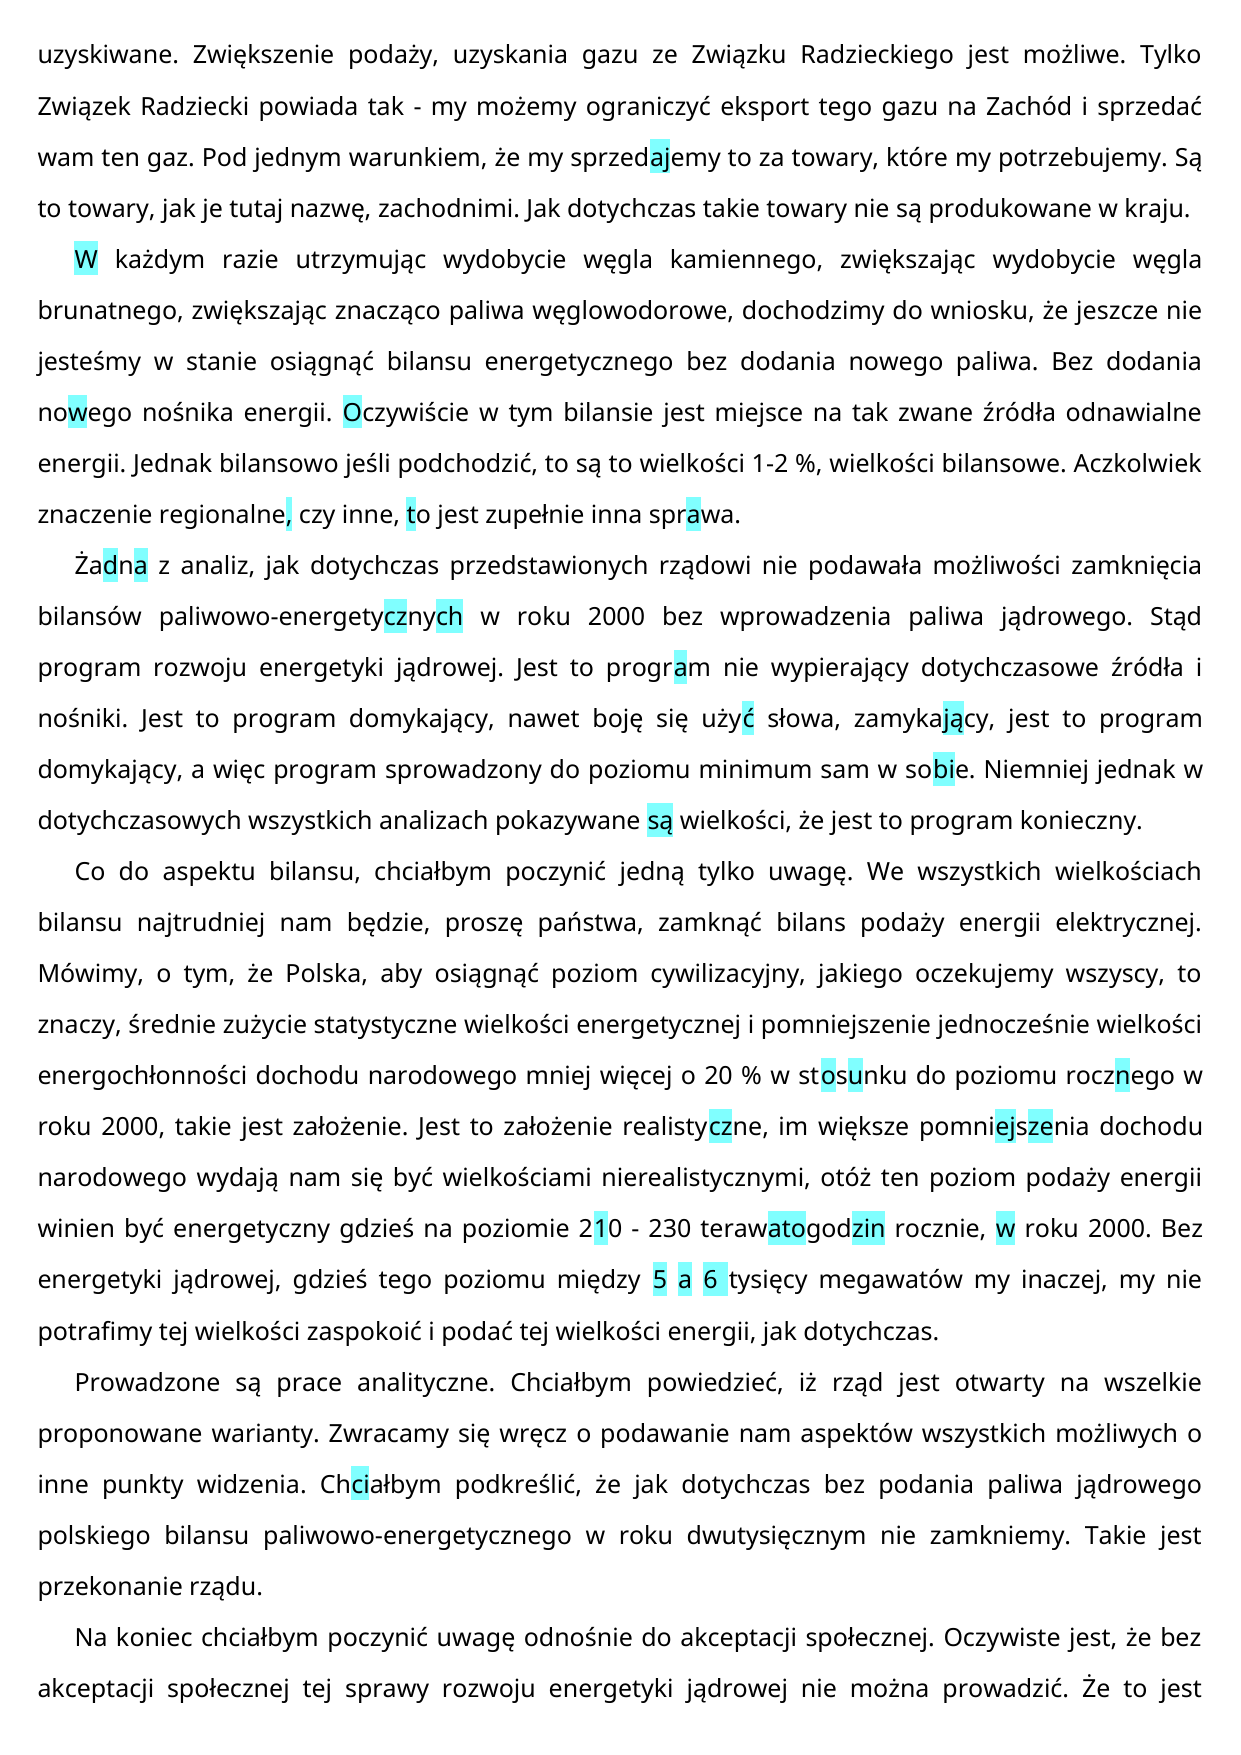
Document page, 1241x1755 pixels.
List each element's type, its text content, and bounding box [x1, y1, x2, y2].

text Co do aspektu bilansu, chciałbym poczynić jedną tylko uwagę. We wszystkich wielkościach bilansu najtrudniej nam będzie, proszę państwa, zamknąć bilans podaży energii elektrycznej. Mówimy, o tym, że Polska, aby osiągnąć poziom cywilizacyjny, jakiego oczekujemy wszyscy, to znaczy, średnie zużycie statystyczne wielkości energetycznej i pomniejszenie jednocześnie wielkości energochłonności dochodu narodowego mniej więcej o 20 % w stosunku do poziomu rocznego w roku 2000, takie jest założenie. Jest to założenie realistyczne, im większe pomniejszenia dochodu narodowego wydają nam się być wielkościami nierealistycznymi, otóż ten poziom podaży energii winien być energetyczny gdzieś na poziomie 210 - 230 terawatogodzin rocznie, w roku 2000. Bez energetyki jądrowej, gdzieś tego poziomu między 5 a 6 tysięcy megawatów my inaczej, my nie potrafimy tej wielkości zaspokoić i podać tej wielkości energii, jak dotychczas. [37, 854, 1203, 1347]
text Prowadzone są prace analityczne. Chciałbym powiedzieć, iż rząd jest otwarty na wszelkie proponowane warianty. Zwracamy się wręcz o podawanie nam aspektów wszystkich możliwych o inne punkty widzenia. Chciałbym podkreślić, że jak dotychczas bez podania paliwa jądrowego polskiego bilansu paliwowo-energetycznego w roku dwutysięcznym nie zamkniemy. Takie jest przekonanie rządu. [37, 1364, 1203, 1602]
text W każdym razie utrzymując wydobycie węgla kamiennego, zwiększając wydobycie węgla brunatnego, zwiększając znacząco paliwa węglowodorowe, dochodzimy do wniosku, że jeszcze nie jesteśmy w stanie osiągnąć bilansu energetycznego bez dodania nowego paliwa. Bez dodania nowego nośnika energii. Oczywiście w tym bilansie jest miejsce na tak zwane źródła odnawialne energii. Jednak bilansowo jeśli podchodzić, to są to wielkości 1-2 %, wielkości bilansowe. Aczkolwiek znaczenie regionalne, czy inne, to jest zupełnie inna sprawa. [37, 241, 1203, 531]
text Na koniec chciałbym poczynić uwagę odnośnie do akceptacji społecznej. Oczywiste jest, że bez akceptacji społecznej tej sprawy rozwoju energetyki jądrowej nie można prowadzić. Że to jest [37, 1619, 1203, 1704]
text Żadna z analiz, jak dotychczas przedstawionych rządowi nie podawała możliwości zamknięcia bilansów paliwowo-energetycznych w roku 2000 bez wprowadzenia paliwa jądrowego. Stąd program rozwoju energetyki jądrowej. Jest to program nie wypierający dotychczasowe źródła i nośniki. Jest to program domykający, nawet boję się użyć słowa, zamykający, jest to program domykający, a więc program sprowadzony do poziomu minimum sam w sobie. Niemniej jednak w dotychczasowych wszystkich analizach pokazywane są wielkości, że jest to program konieczny. [37, 548, 1203, 837]
text uzyskiwane. Zwiększenie podaży, uzyskania gazu ze Związku Radzieckiego jest możliwe. Tylko Związek Radziecki powiada tak - my możemy ograniczyć eksport tego gazu na Zachód i sprzedać wam ten gaz. Pod jednym warunkiem, że my sprzedajemy to za towary, które my potrzebujemy. Są to towary, jak je tutaj nazwę, zachodnimi. Jak dotychczas takie towary nie są produkowane w kraju. [37, 37, 1203, 224]
